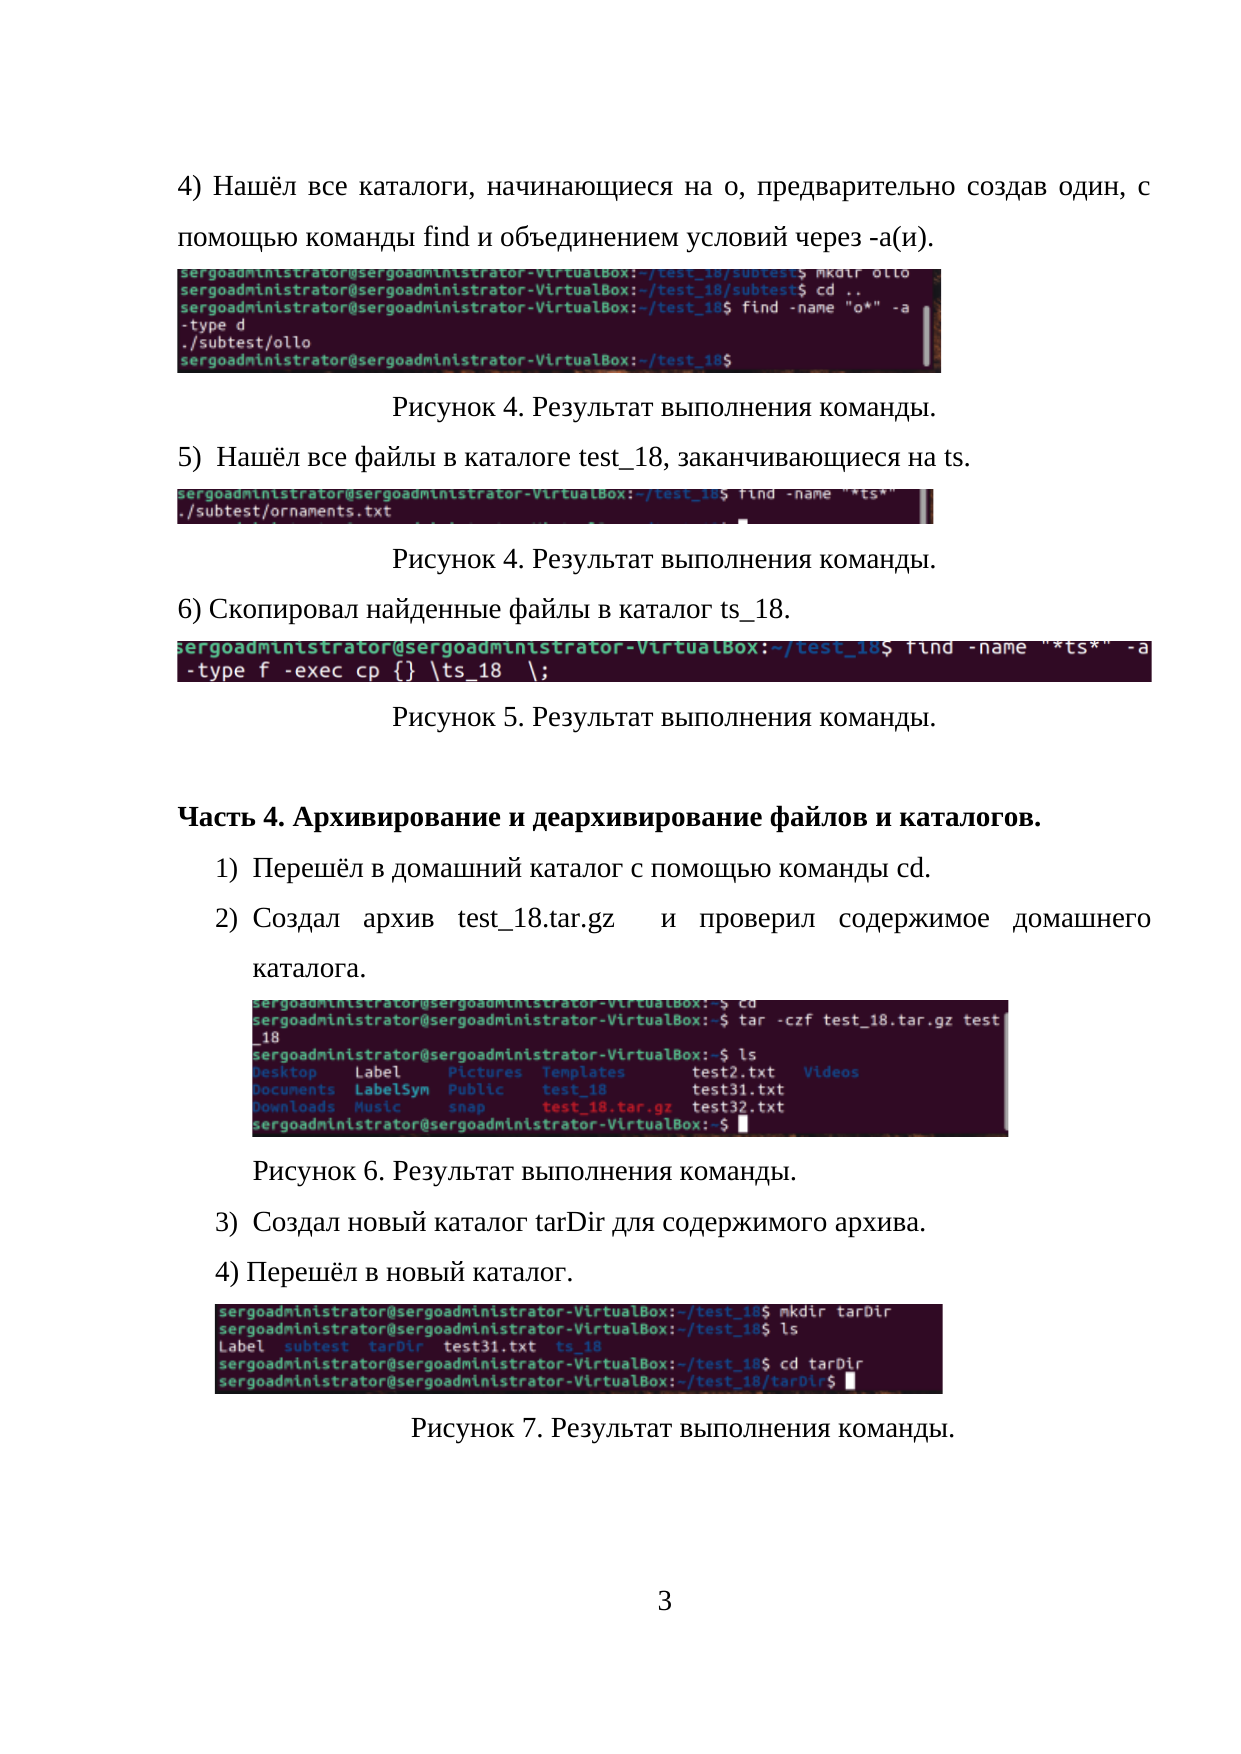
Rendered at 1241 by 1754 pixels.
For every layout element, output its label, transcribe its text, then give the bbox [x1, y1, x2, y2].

list Создал новый каталог tarDir для содержимого архива. [215, 1204, 1152, 1237]
list Перешёл в домашний каталог с помощью команды cd. [215, 850, 1152, 883]
picture [177, 489, 934, 524]
picture [214, 1304, 943, 1394]
picture [252, 1000, 1009, 1137]
text Рисунок 5. Результат выполнения команды. [177, 699, 1152, 732]
text 4) Перешёл в новый каталог. [215, 1254, 1152, 1287]
text 5) Нашёл все файлы в каталоге test_18, заканчивающиеся на ts. [177, 439, 1152, 473]
text Часть 4. Архивирование и деархивирование файлов и каталогов. [177, 799, 1152, 833]
list Создал архив test_18.tar.gz и проверил содержимое домашнего каталога. [215, 900, 1152, 984]
picture [177, 269, 942, 373]
list Рисунок 6. Результат выполнения команды. [252, 1153, 1152, 1187]
text Рисунок 4. Результат выполнения команды. [177, 541, 1152, 574]
text Рисунок 7. Результат выполнения команды. [215, 1410, 1152, 1444]
text Рисунок 4. Результат выполнения команды. [177, 389, 1152, 422]
text 6) Скопировал найденные файлы в каталог ts_18. [177, 591, 1152, 624]
picture [177, 641, 1152, 682]
text 4) Нашёл все каталоги, начинающиеся на о, предварительно создав один, с помощью команды find и объединением условий через -a(и). [177, 168, 1152, 252]
